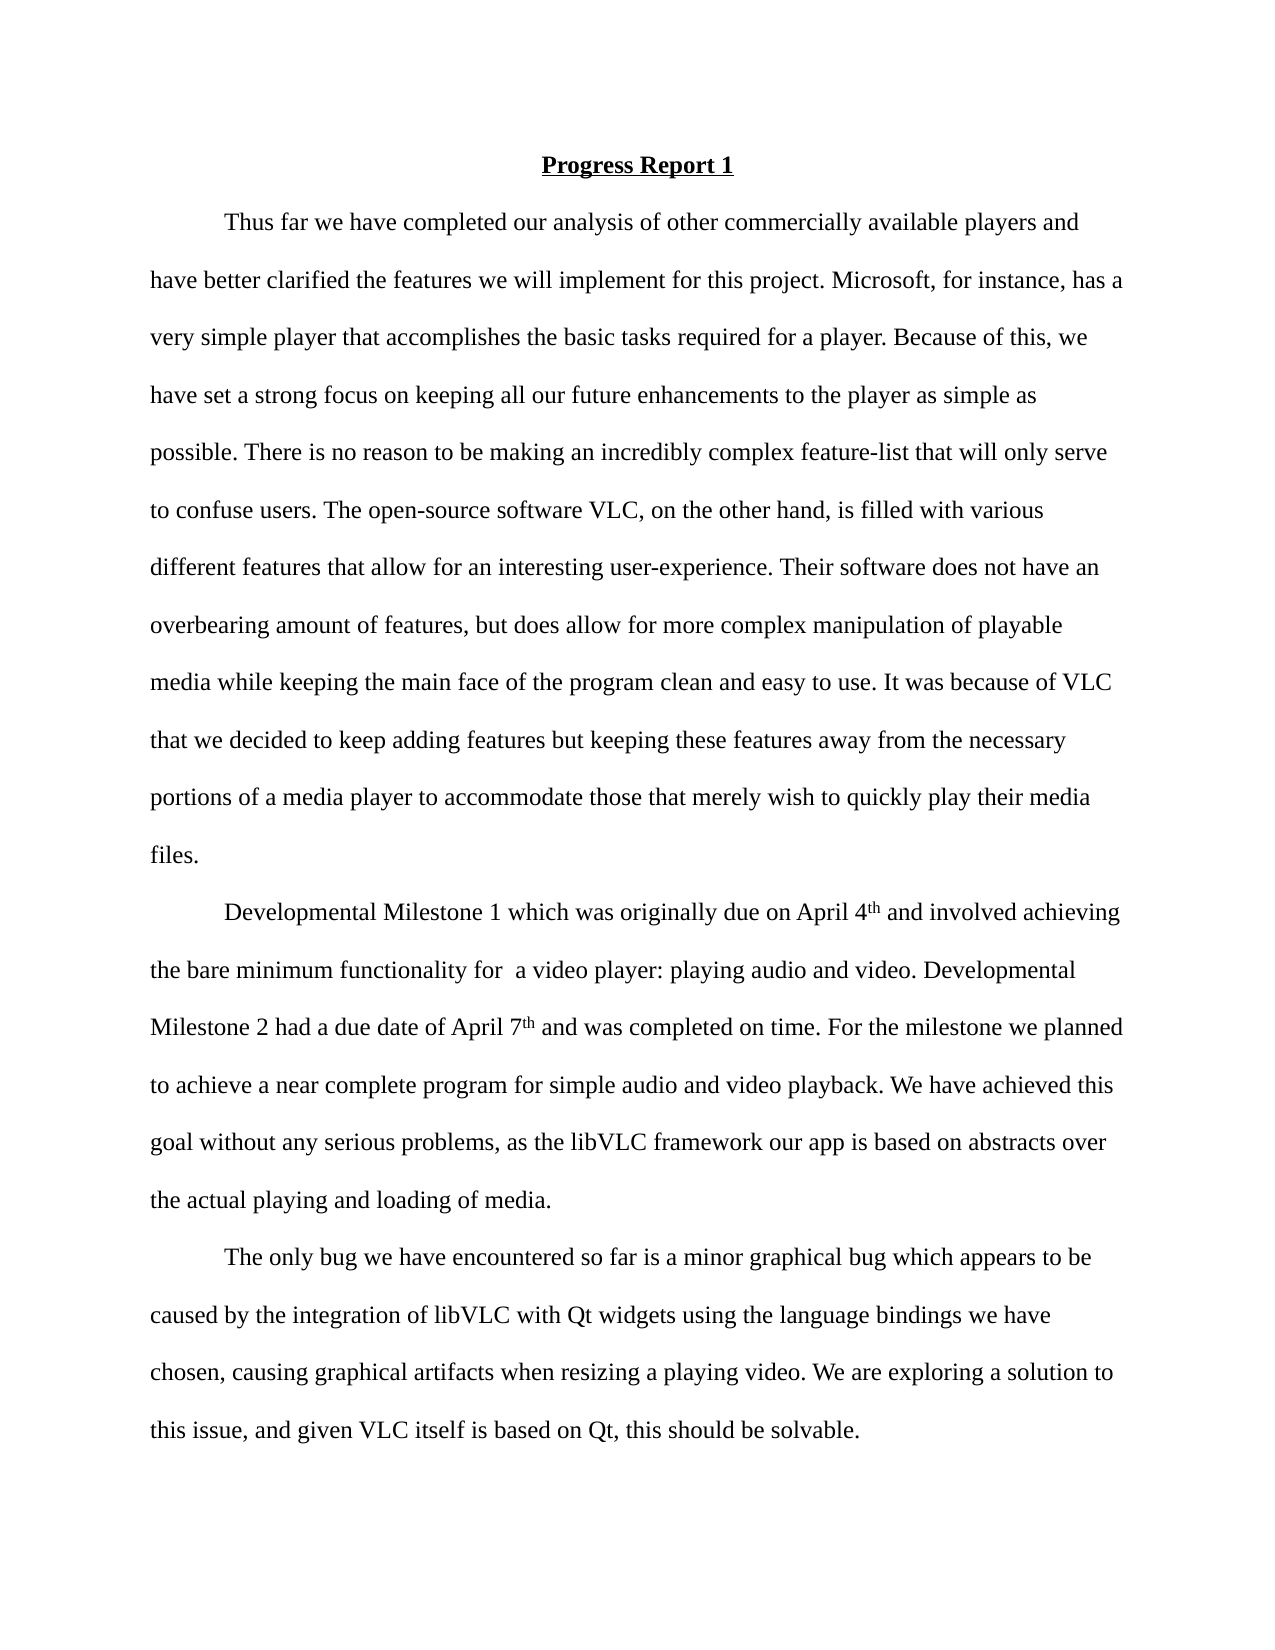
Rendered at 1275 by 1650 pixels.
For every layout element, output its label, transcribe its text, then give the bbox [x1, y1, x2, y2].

text Developmental Milestone 1 which was originally due on April 4th and involved achieving the bare minimum functionality for a video player: playing audio and video. Developmental Milestone 2 had a due date of April 7th and was completed on time. For the milestone we planned to achieve a near complete program for simple audio and video playback. We have achieved this goal without any serious problems, as the libVLC framework our app is based on abstracts over the actual playing and loading of media. [150, 897, 1125, 1214]
text Thus far we have completed our analysis of other commercially available players and have better clarified the features we will implement for this project. Microsoft, for instance, has a very simple player that accomplishes the basic tasks required for a player. Because of this, we have set a strong focus on keeping all our future enhancements to the player as simple as possible. There is no reason to be making an incredibly complex feature-list that will only serve to confuse users. The open-source software VLC, on the other hand, is filled with various different features that allow for an interesting user-experience. Their software does not have an overbearing amount of features, but does allow for more complex manipulation of playable media while keeping the main face of the program clean and easy to use. It was because of VLC that we decided to keep adding features but keeping these features away from the necessary portions of a media player to accommodate those that merely wish to quickly play their media files. [150, 207, 1125, 869]
text Progress Report 1 [150, 150, 1125, 179]
text The only bug we have encountered so far is a minor graphical bug which appears to be caused by the integration of libVLC with Qt widgets using the language bindings we have chosen, causing graphical artifacts when resizing a playing video. We are exploring a solution to this issue, and given VLC itself is based on Qt, this should be solvable. [150, 1242, 1125, 1444]
